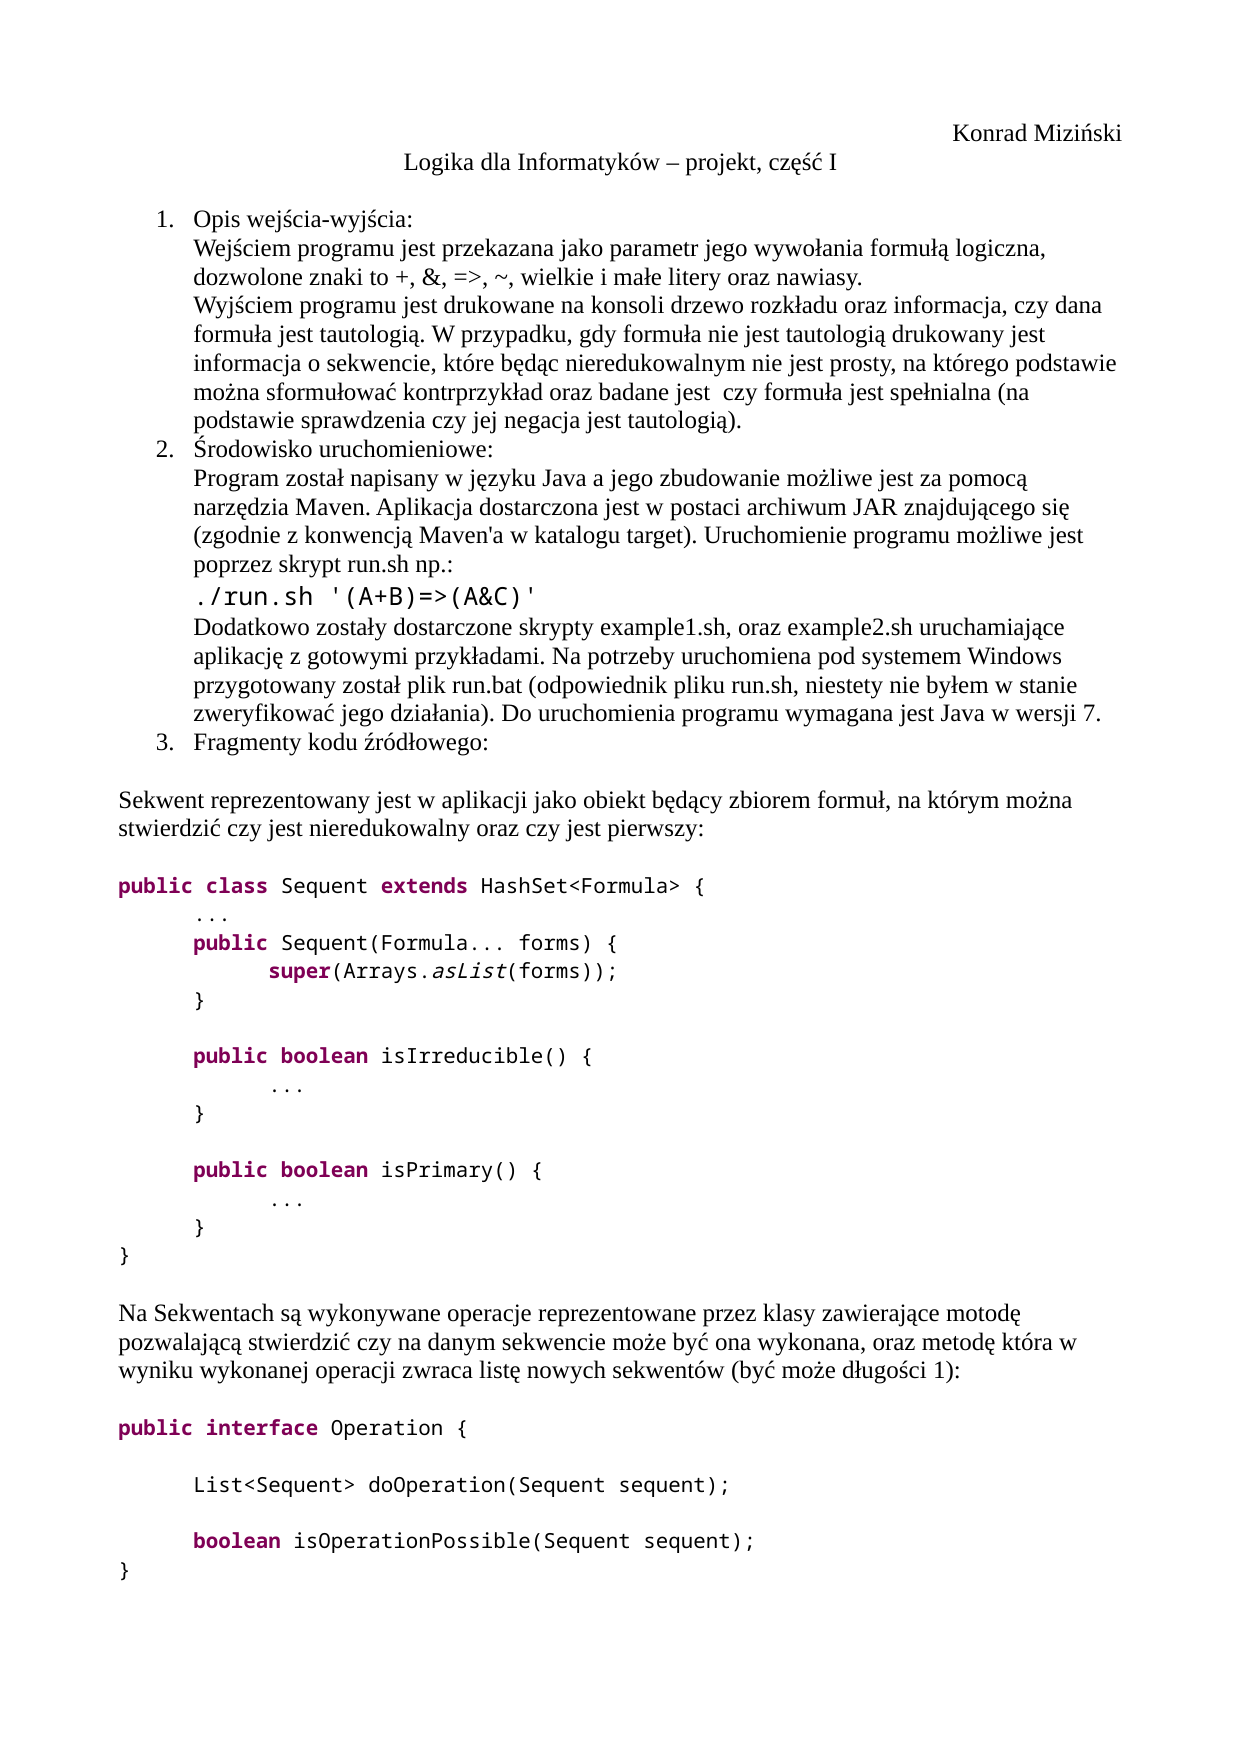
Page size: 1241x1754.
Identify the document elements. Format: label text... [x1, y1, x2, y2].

text boolean isOperationPossible(Sequent sequent); [118, 1527, 1122, 1555]
list ./run.sh '(A+B)=>(A&C)' Dodatkowo zostały dostarczone skrypty example1.sh, oraz example2.sh uruchamiające aplikację z gotowymi przykładami. Na potrzeby uruchomiena pod systemem Windows przygotowany został plik run.bat (odpowiednik pliku run.sh, niestety nie byłem w stanie zweryfikować jego działania). Do uruchomienia programu wymagana jest Java w wersji 7. [156, 578, 1122, 727]
text super(Arrays.asList(forms)); [118, 956, 1122, 985]
text } [118, 985, 1122, 1013]
list Opis wejścia-wyjścia: Wejściem programu jest przekazana jako parametr jego wywołania formułą logiczna, dozwolone znaki to +, &, =>, ~, wielkie i małe litery oraz nawiasy. Wyjściem programu jest drukowane na konsoli drzewo rozkładu oraz informacja, czy dana formuła jest tautologią. W przypadku, gdy formuła nie jest tautologią drukowany jest informacja o sekwencie, które będąc nieredukowalnym nie jest prosty, na którego podstawie można sformułować kontrprzykład oraz badane jest czy formuła jest spełnialna (na podstawie sprawdzenia czy jej negacja jest tautologią). [156, 204, 1122, 434]
text ... [118, 1070, 1122, 1098]
text } [118, 1555, 1122, 1583]
text Na Sekwentach są wykonywane operacje reprezentowane przez klasy zawierające motodę pozwalającą stwierdzić czy na danym sekwencie może być ona wykonana, oraz metodę która w wyniku wykonanej operacji zwraca listę nowych sekwentów (być może długości 1): [118, 1298, 1122, 1384]
text Konrad Miziński [118, 118, 1122, 147]
text } [118, 1241, 1122, 1269]
list Środowisko uruchomieniowe: Program został napisany w języku Java a jego zbudowanie możliwe jest za pomocą narzędzia Maven. Aplikacja dostarczona jest w postaci archiwum JAR znajdującego się (zgodnie z konwencją Maven'a w katalogu target). Uruchomienie programu możliwe jest poprzez skrypt run.sh np.: [156, 434, 1122, 578]
text public class Sequent extends HashSet<Formula> { [118, 871, 1122, 899]
text Sekwent reprezentowany jest w aplikacji jako obiekt będący zbiorem formuł, na którym można stwierdzić czy jest nieredukowalny oraz czy jest pierwszy: [118, 785, 1122, 842]
text List<Sequent> doOperation(Sequent sequent); [118, 1470, 1122, 1498]
text ... [118, 899, 1122, 928]
text Logika dla Informatyków – projekt, część I [118, 147, 1122, 176]
text } [118, 1212, 1122, 1241]
list Fragmenty kodu źródłowego: [156, 727, 1122, 756]
text } [118, 1098, 1122, 1127]
text public Sequent(Formula... forms) { [118, 928, 1122, 956]
text public boolean isPrimary() { [118, 1155, 1122, 1184]
text ... [118, 1184, 1122, 1212]
text public interface Operation { [118, 1413, 1122, 1441]
text public boolean isIrreducible() { [118, 1042, 1122, 1070]
